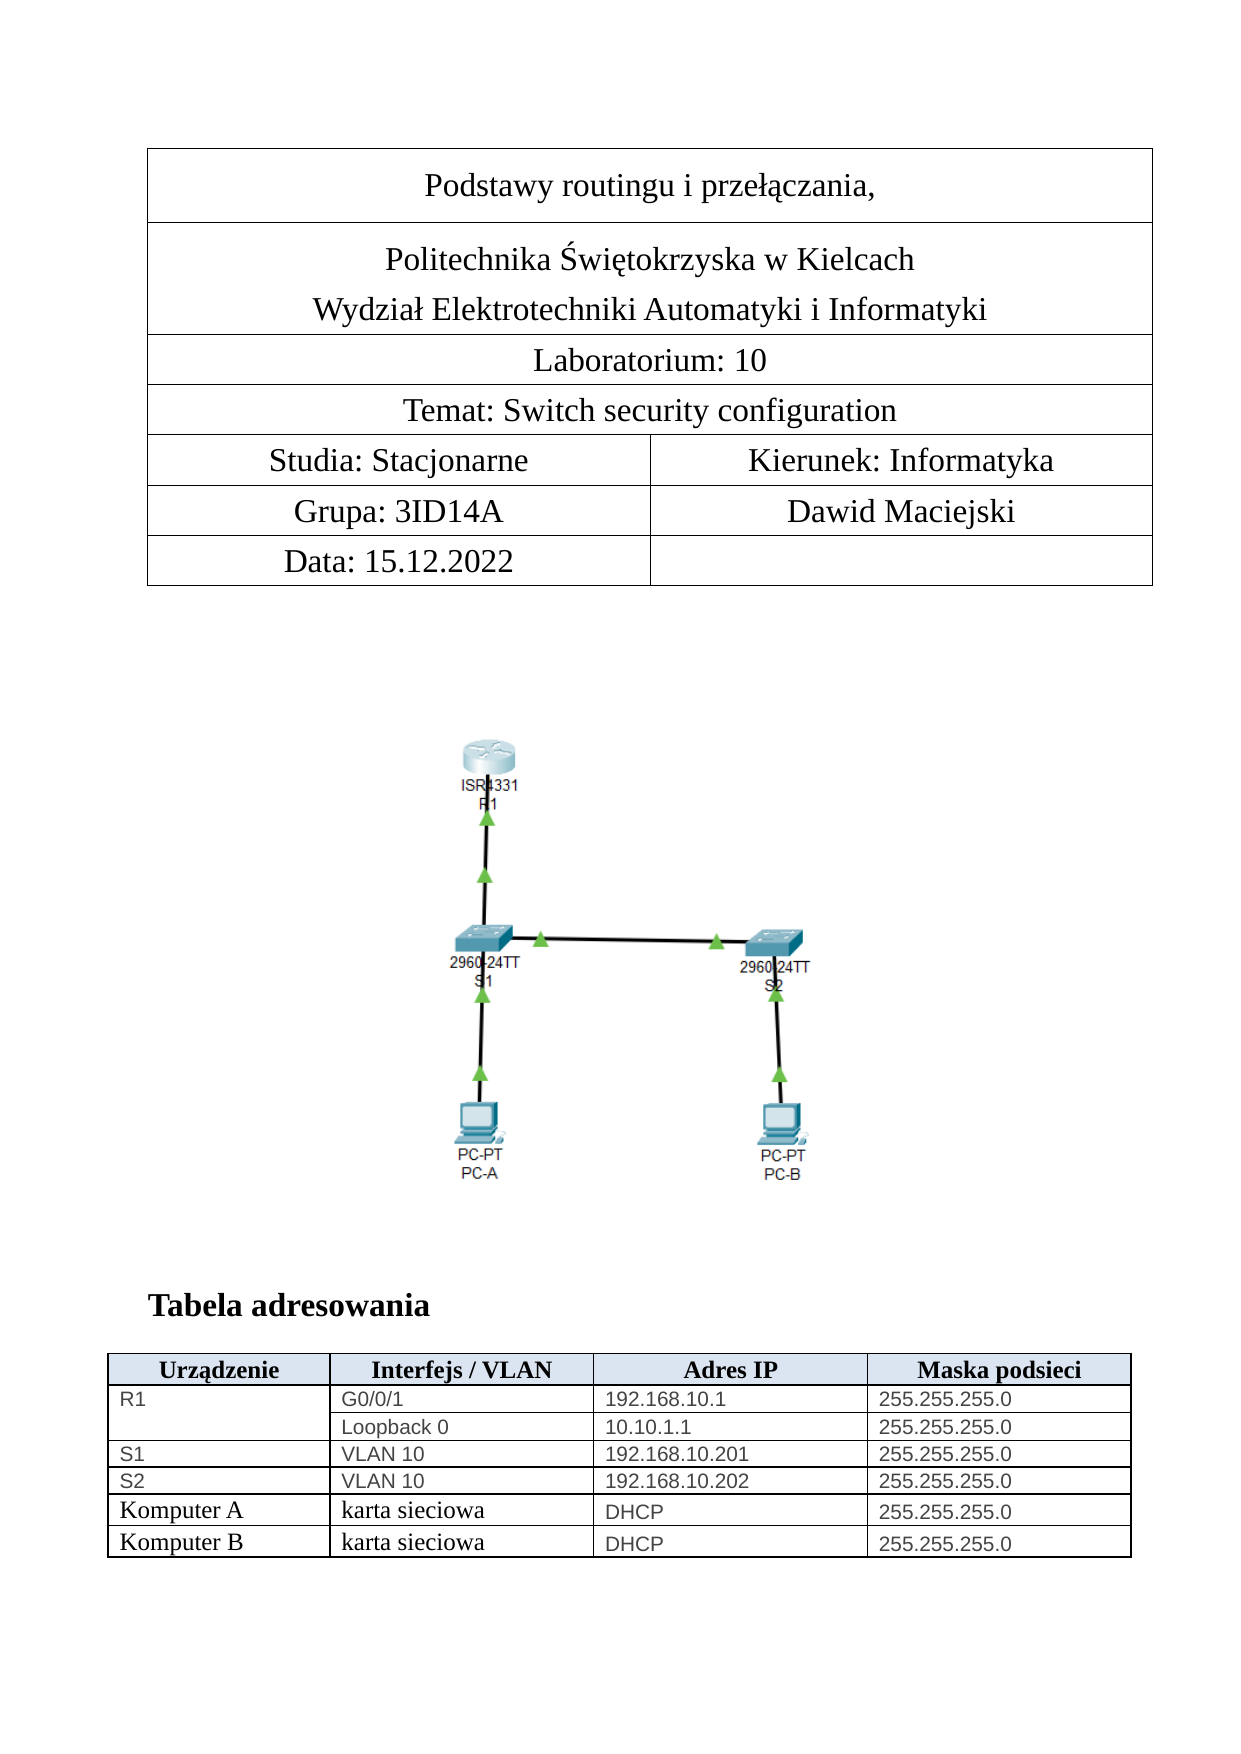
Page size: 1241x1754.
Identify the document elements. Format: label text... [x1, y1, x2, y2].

table_cell 255.255.255.0 [868, 1526, 1130, 1556]
table_cell Studia: Stacjonarne [148, 435, 650, 484]
table_cell 255.255.255.0 [868, 1468, 1130, 1493]
table_cell Laboratorium: 10 [148, 335, 1152, 384]
table_cell Loopback 0 [331, 1413, 593, 1439]
table_cell Data: 15.12.2022 [148, 536, 650, 585]
table_header Urządzenie [109, 1354, 329, 1384]
table_cell S2 [109, 1468, 329, 1493]
text Tabela adresowania [148, 1286, 1093, 1324]
table_cell R1 [109, 1412, 329, 1439]
table_cell G0/0/1 [331, 1386, 593, 1412]
table_cell VLAN 10 [331, 1441, 593, 1466]
table_cell 192.168.10.1 [594, 1386, 867, 1412]
table_cell R1 [109, 1386, 329, 1412]
table_cell Kierunek: Informatyka [651, 435, 1152, 484]
table_cell 255.255.255.0 [868, 1495, 1130, 1524]
table_header Interfejs / VLAN [331, 1354, 593, 1384]
table_header Maska podsieci [868, 1354, 1130, 1384]
table_header Adres IP [594, 1354, 867, 1384]
table_cell karta sieciowa [331, 1495, 593, 1524]
table_cell 192.168.10.202 [594, 1468, 867, 1493]
table_cell Grupa: 3ID14A [148, 486, 650, 535]
table_cell [651, 536, 1152, 585]
table_cell Komputer B [109, 1526, 329, 1556]
table_cell Dawid Maciejski [651, 486, 1152, 535]
table_cell VLAN 10 [331, 1468, 593, 1493]
table_cell S1 [109, 1441, 329, 1466]
table_cell 255.255.255.0 [868, 1386, 1130, 1412]
table_cell 192.168.10.201 [594, 1441, 867, 1466]
table_header Podstawy routingu i przełączania, [148, 149, 1152, 221]
table_cell 255.255.255.0 [868, 1441, 1130, 1466]
table_cell DHCP [594, 1526, 867, 1556]
table_cell Politechnika Świętokrzyska w Kielcach Wydział Elektrotechniki Automatyki i Informatyki [148, 223, 1152, 334]
table_cell Komputer A [109, 1495, 329, 1524]
table_cell DHCP [594, 1495, 867, 1524]
table_cell Temat: Switch security configuration [148, 385, 1152, 434]
table_cell 10.10.1.1 [594, 1413, 867, 1439]
table_cell 255.255.255.0 [868, 1413, 1130, 1439]
table_cell karta sieciowa [331, 1526, 593, 1556]
